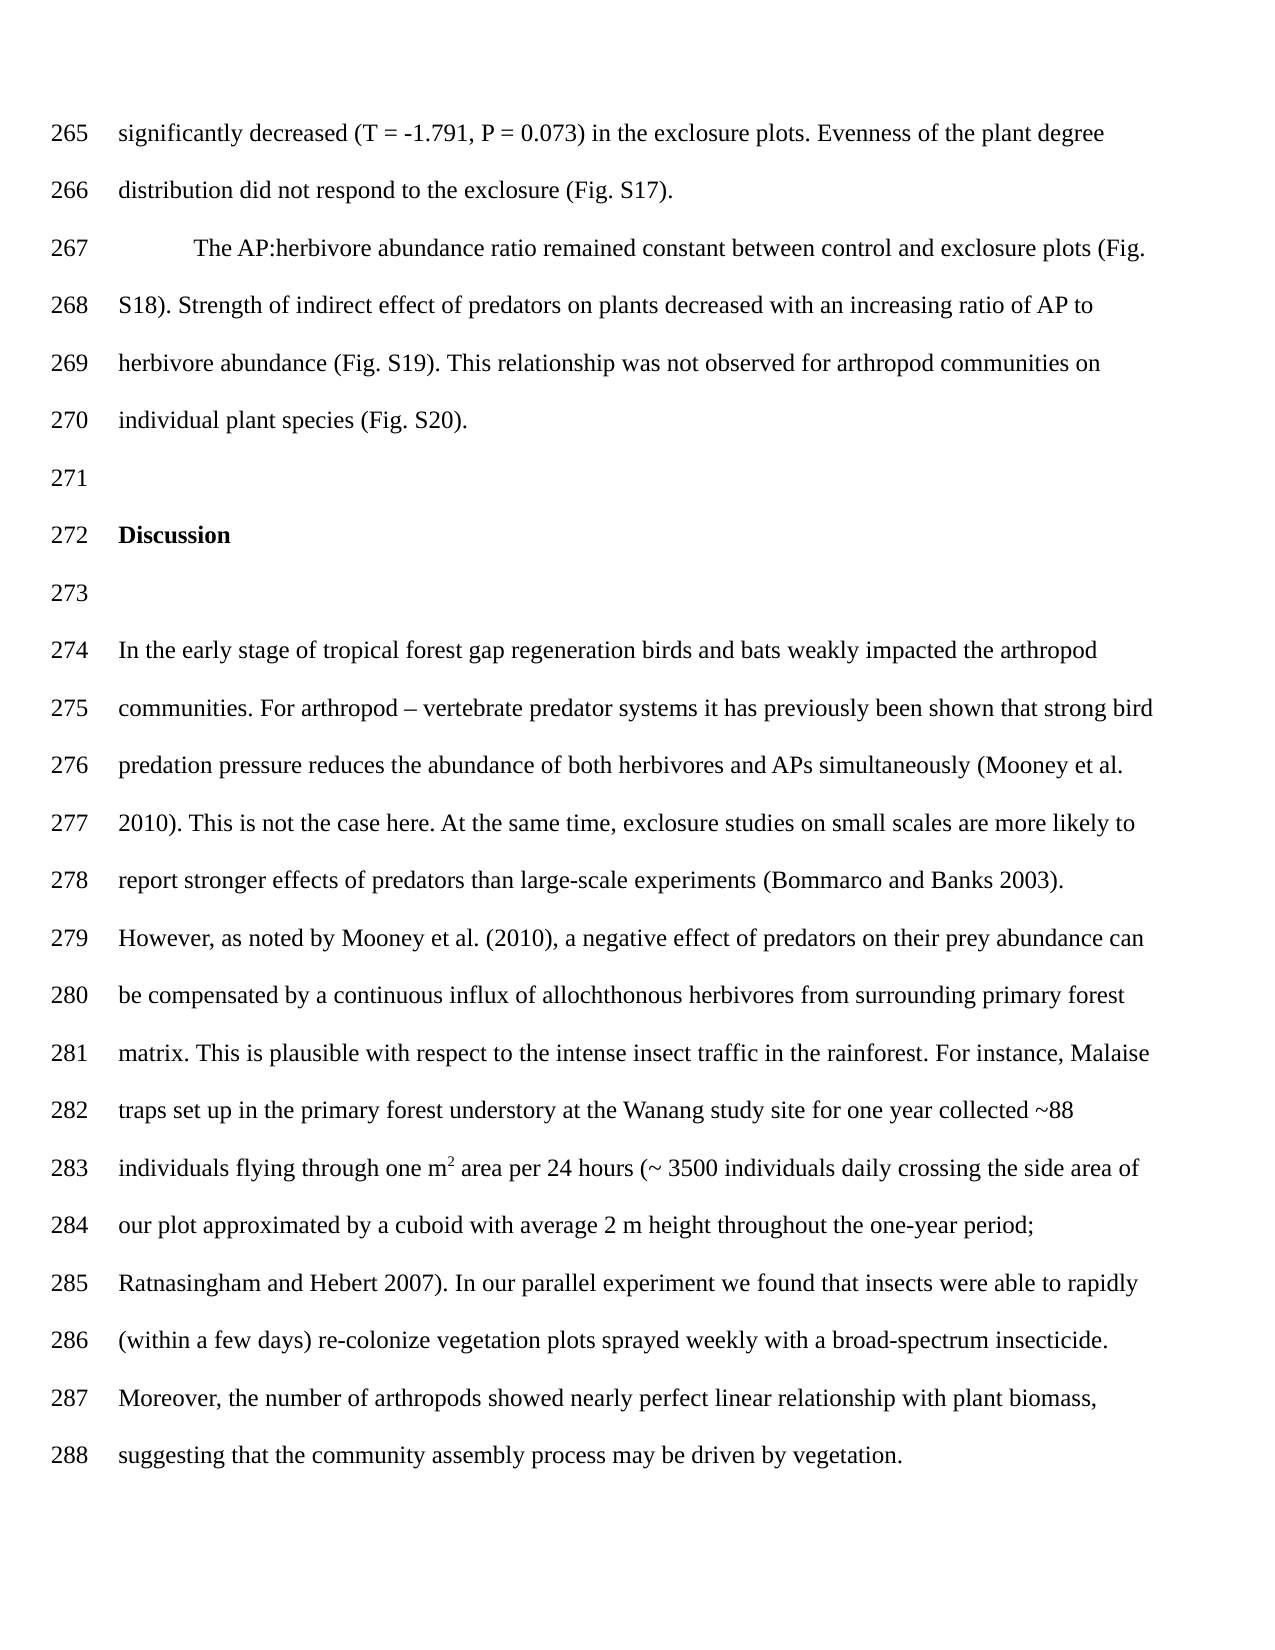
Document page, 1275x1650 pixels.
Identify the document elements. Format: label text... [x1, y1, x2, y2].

text The AP:herbivore abundance ratio remained constant between control and exclosure plots (Fig. S18). Strength of indirect effect of predators on plants decreased with an increasing ratio of AP to herbivore abundance (Fig. S19). This relationship was not observed for arthropod communities on individual plant species (Fig. S20). [118, 233, 1157, 434]
text significantly decreased (T = -1.791, P = 0.073) in the exclosure plots. Evenness of the plant degree distribution did not respond to the exclosure (Fig. S17). [118, 118, 1157, 204]
text In the early stage of tropical forest gap regeneration birds and bats weakly impacted the arthropod communities. For arthropod – vertebrate predator systems it has previously been shown that strong bird predation pressure reduces the abundance of both herbivores and APs simultaneously (Mooney et al. 2010). This is not the case here. At the same time, exclosure studies on small scales are more likely to report stronger effects of predators than large-scale experiments (Bommarco and Banks 2003). However, as noted by Mooney et al. (2010), a negative effect of predators on their prey abundance can be compensated by a continuous influx of allochthonous herbivores from surrounding primary forest matrix. This is plausible with respect to the intense insect traffic in the rainforest. For instance, Malaise traps set up in the primary forest understory at the Wanang study site for one year collected ~88 individuals flying through one m2 area per 24 hours (~ 3500 individuals daily crossing the side area of our plot approximated by a cuboid with average 2 m height throughout the one-year period; Ratnasingham and Hebert 2007). In our parallel experiment we found that insects were able to rapidly (within a few days) re-colonize vegetation plots sprayed weekly with a broad-spectrum insecticide. Moreover, the number of arthropods showed nearly perfect linear relationship with plant biomass, suggesting that the community assembly process may be driven by vegetation. [118, 636, 1157, 1469]
text Discussion [118, 463, 1157, 549]
